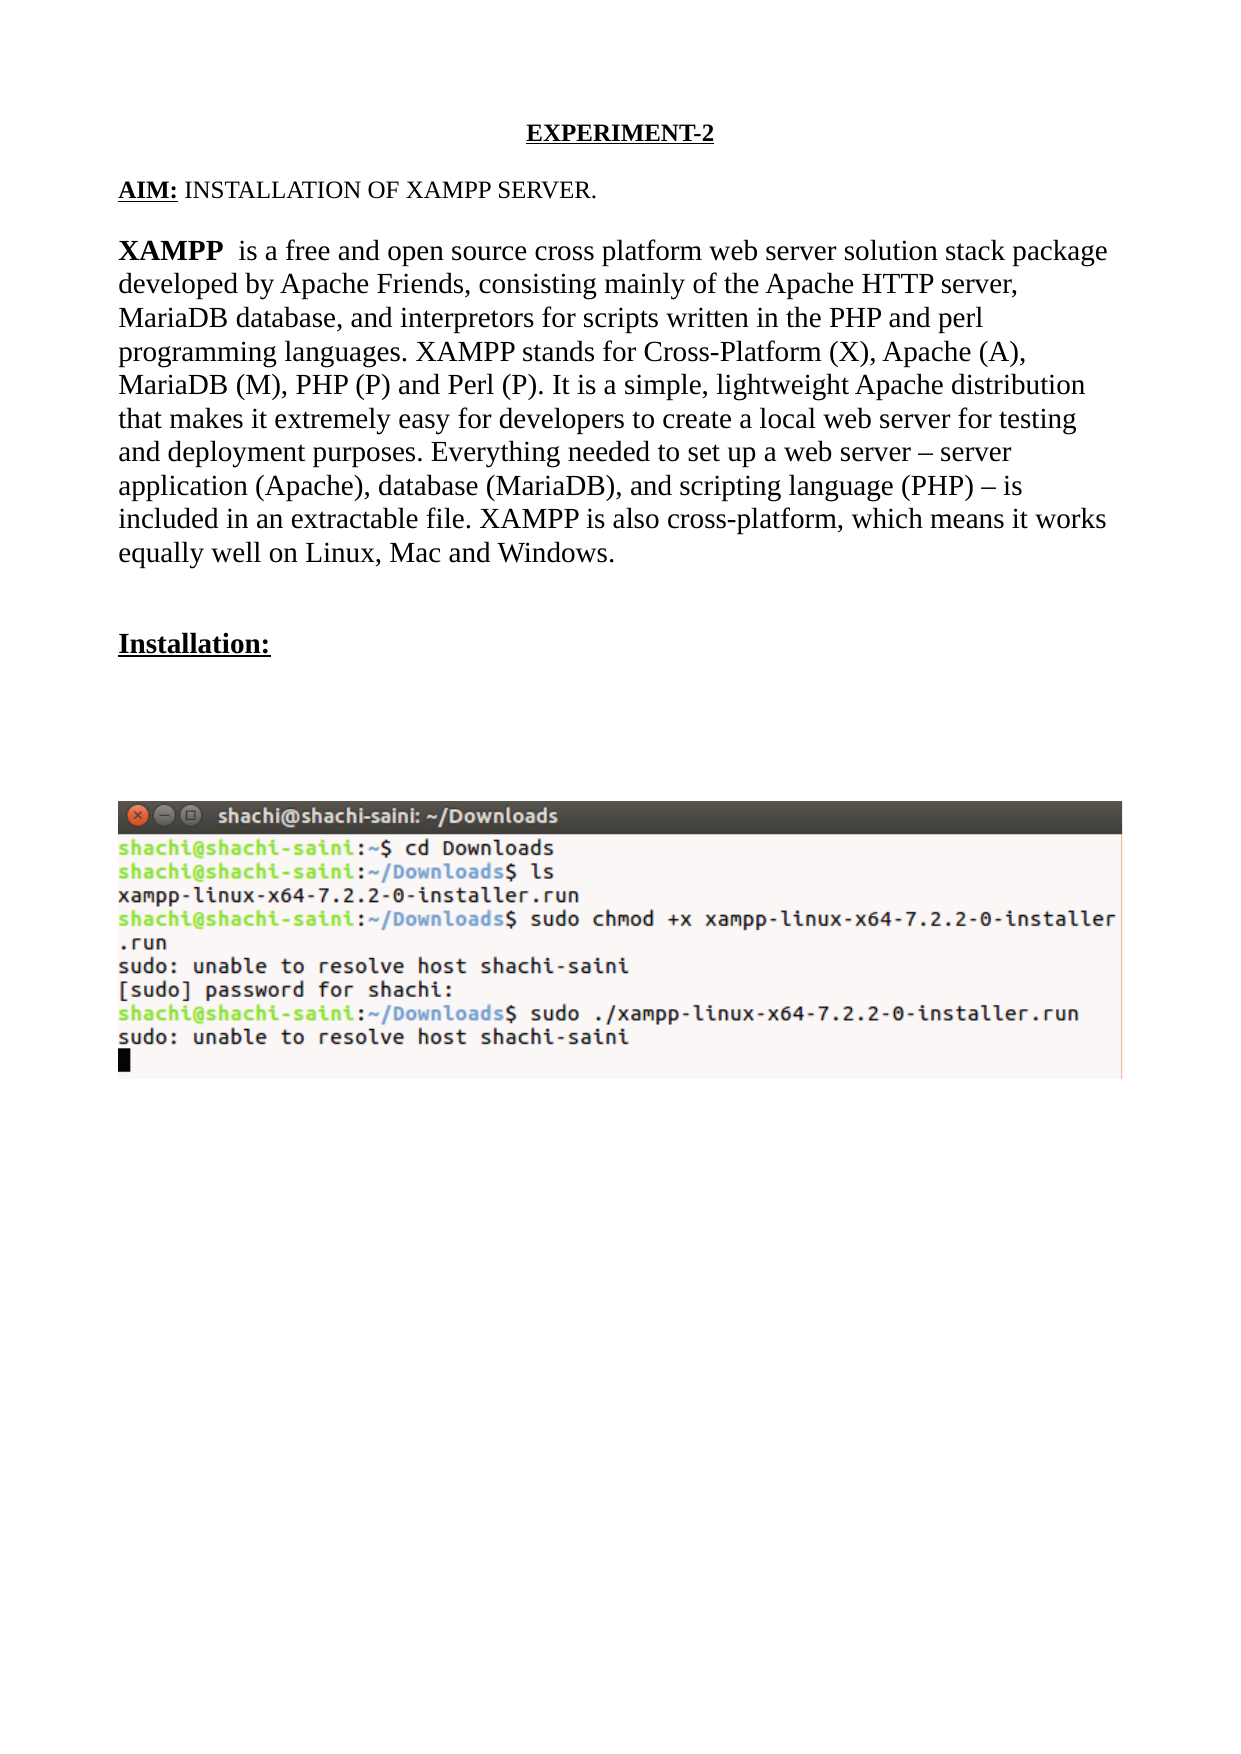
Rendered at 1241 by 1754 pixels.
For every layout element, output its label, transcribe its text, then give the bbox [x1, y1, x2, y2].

text Installation: [118, 626, 1122, 659]
text XAMPP is a free and open source cross platform web server solution stack package developed by Apache Friends, consisting mainly of the Apache HTTP server, MariaDB database, and interpretors for scripts written in the PHP and perl programming languages. XAMPP stands for Cross-Platform (X), Apache (A), MariaDB (M), PHP (P) and Perl (P). It is a simple, lightweight Apache distribution that makes it extremely easy for developers to create a local web server for testing and deployment purposes. Everything needed to set up a web server – server application (Apache), database (MariaDB), and scripting language (PHP) – is included in an extractable file. XAMPP is also cross-platform, which means it works equally well on Linux, Mac and Windows. [118, 233, 1122, 568]
text EXPERIMENT-2 [118, 118, 1122, 147]
picture [118, 801, 1123, 1079]
text AIM: INSTALLATION OF XAMPP SERVER. [118, 176, 1122, 204]
